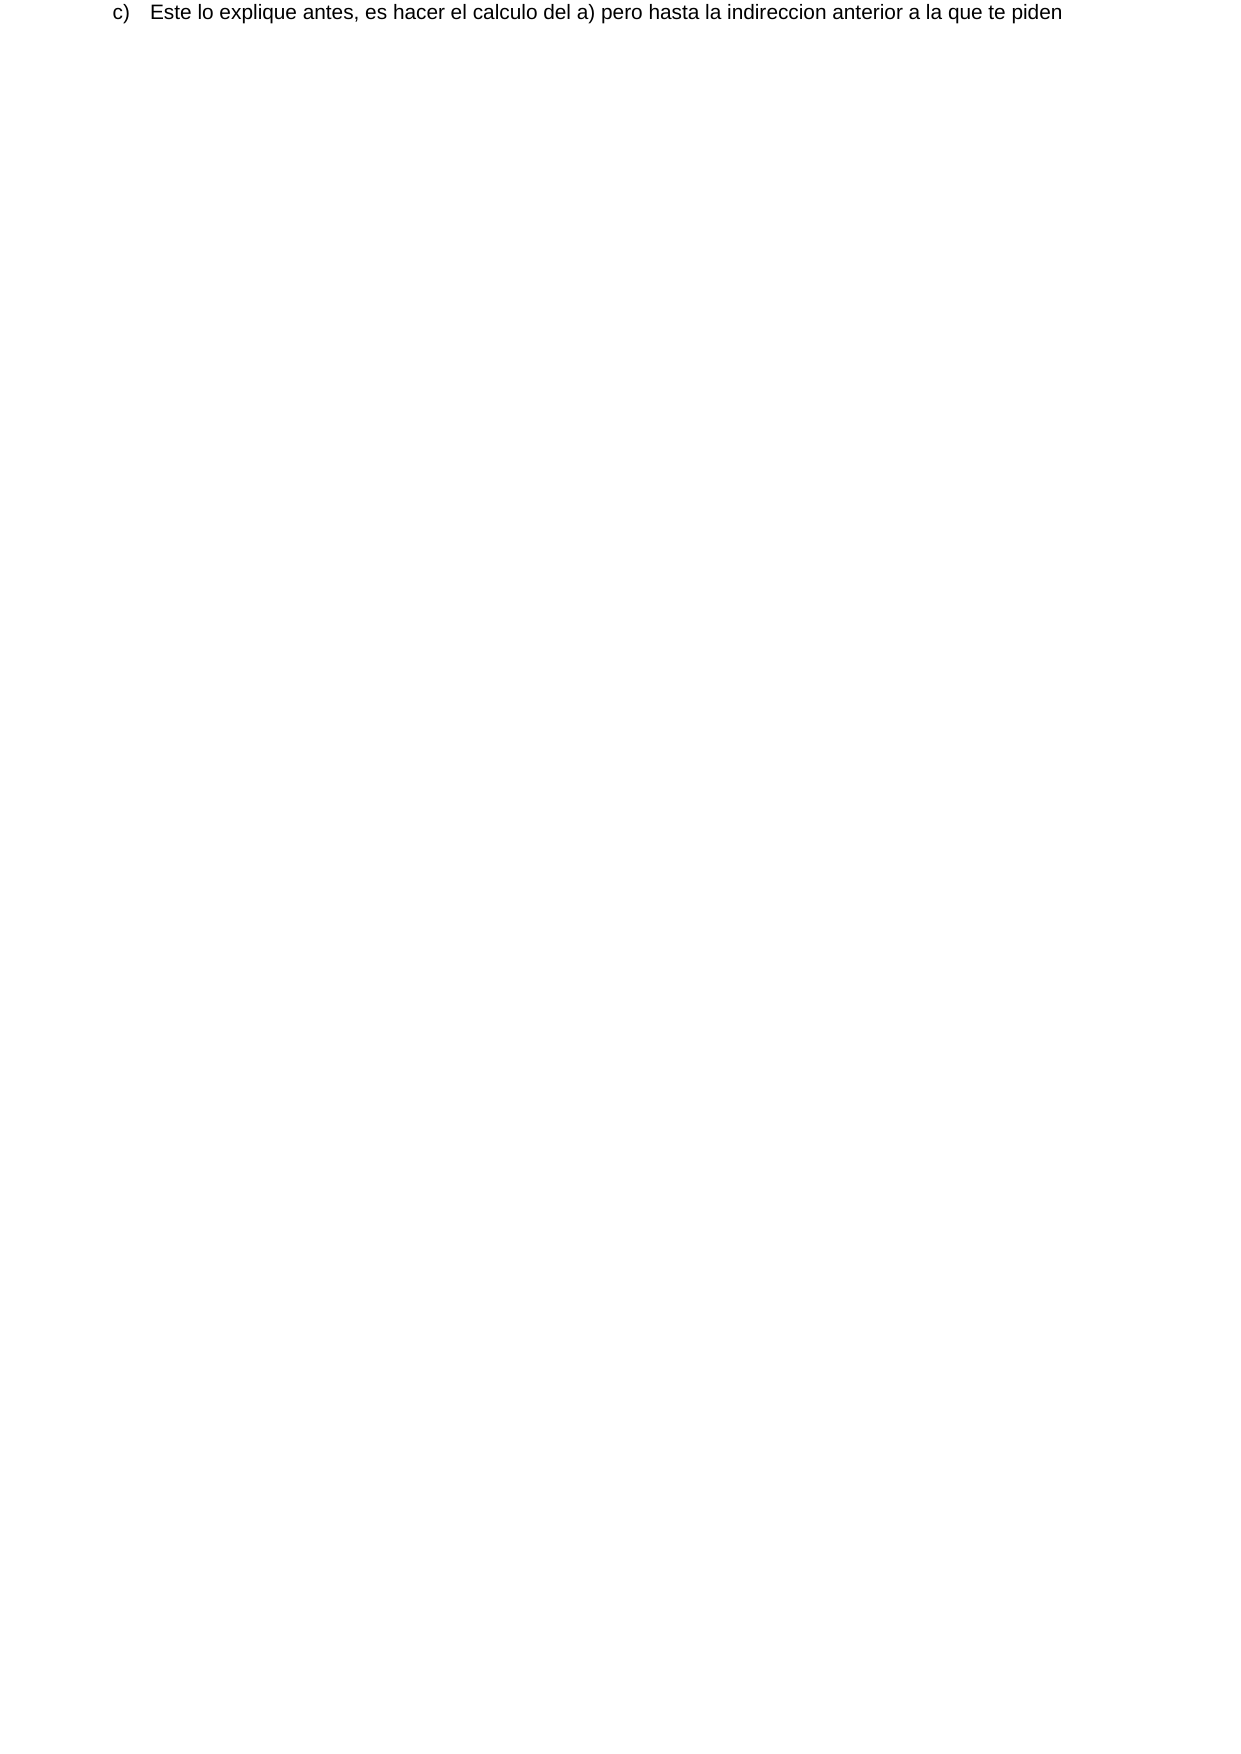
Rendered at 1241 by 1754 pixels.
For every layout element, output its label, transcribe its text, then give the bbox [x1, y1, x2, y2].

list Este lo explique antes, es hacer el calculo del a) pero hasta la indireccion anterior a la que te piden [112, 0, 1240, 24]
